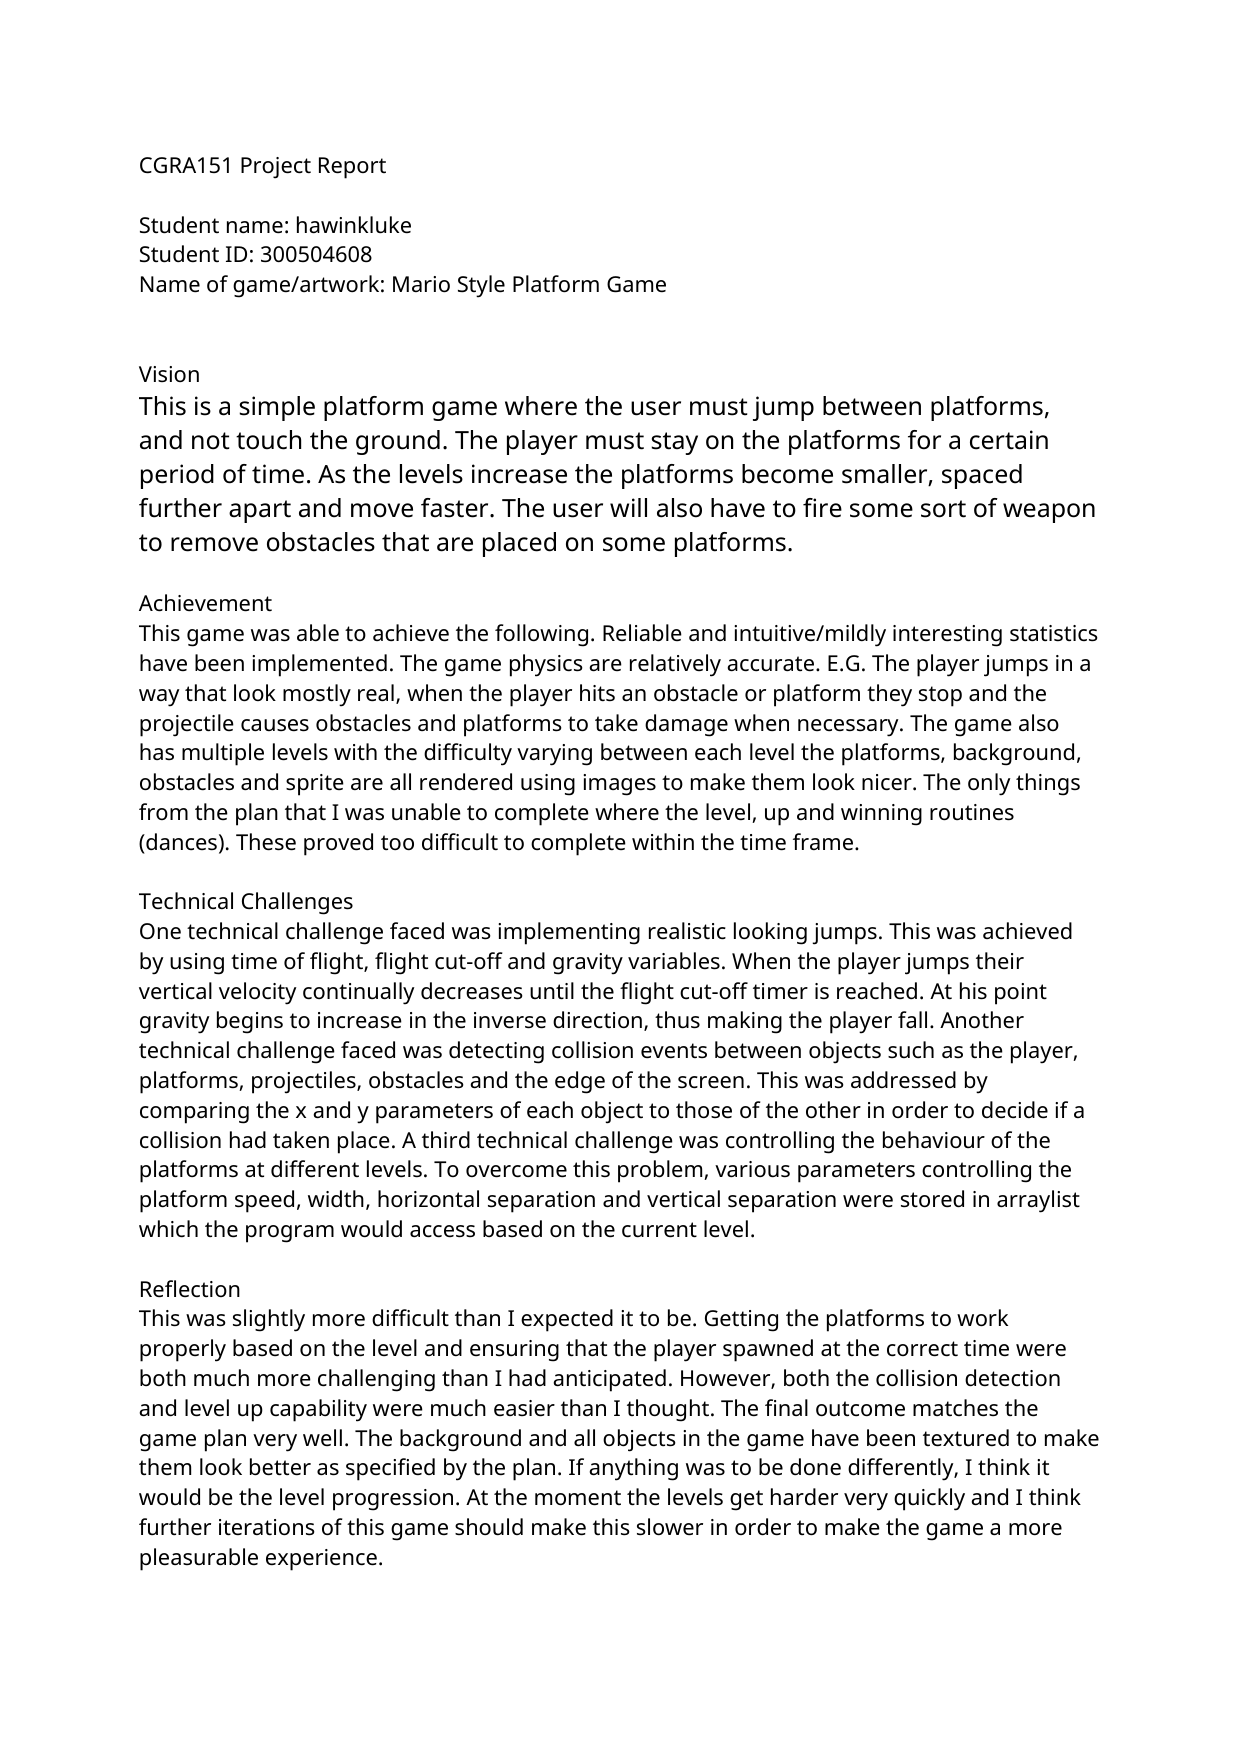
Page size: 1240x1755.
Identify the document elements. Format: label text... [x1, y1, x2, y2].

text Reflection [139, 1274, 1101, 1303]
text Student ID: 300504608 [139, 239, 1101, 269]
text Vision [139, 358, 1101, 388]
text One technical challenge faced was implementing realistic looking jumps. This was achieved by using time of flight, flight cut-off and gravity variables. When the player jumps their vertical velocity continually decreases until the flight cut-off timer is reached. At his point gravity begins to increase in the inverse direction, thus making the player fall. Another technical challenge faced was detecting collision events between objects such as the player, platforms, projectiles, obstacles and the edge of the screen. This was addressed by comparing the x and y parameters of each object to those of the other in order to decide if a collision had taken place. A third technical challenge was controlling the behaviour of the platforms at different levels. To overcome this problem, various parameters controlling the platform speed, width, horizontal separation and vertical separation were stored in arraylist which the program would access based on the current level. [139, 916, 1101, 1244]
text CGRA151 Project Report [139, 150, 1101, 180]
text This game was able to achieve the following. Reliable and intuitive/mildly interesting statistics have been implemented. The game physics are relatively accurate. E.G. The player jumps in a way that look mostly real, when the player hits an obstacle or platform they stop and the projectile causes obstacles and platforms to take damage when necessary. The game also has multiple levels with the difficulty varying between each level the platforms, background, obstacles and sprite are all rendered using images to make them look nicer. The only things from the plan that I was unable to complete where the level, up and winning routines (dances). These proved too difficult to complete within the time frame. [139, 618, 1101, 857]
text Technical Challenges [139, 886, 1101, 916]
text Student name: hawinkluke [139, 209, 1101, 239]
text This is a simple platform game where the user must jump between platforms, and not touch the ground. The player must stay on the platforms for a certain period of time. As the levels increase the platforms become smaller, spaced further apart and move faster. The user will also have to fire some sort of weapon to remove obstacles that are placed on some platforms. [139, 388, 1101, 559]
text Name of game/artwork: Mario Style Platform Game [139, 269, 1101, 299]
text This was slightly more difficult than I expected it to be. Getting the platforms to work properly based on the level and ensuring that the player spawned at the correct time were both much more challenging than I had anticipated. However, both the collision detection and level up capability were much easier than I thought. The final outcome matches the game plan very well. The background and all objects in the game have been textured to make them look better as specified by the plan. If anything was to be done differently, I think it would be the level progression. At the moment the levels get harder very quickly and I think further iterations of this game should make this slower in order to make the game a more pleasurable experience. [139, 1303, 1101, 1572]
text Achievement [139, 588, 1101, 618]
